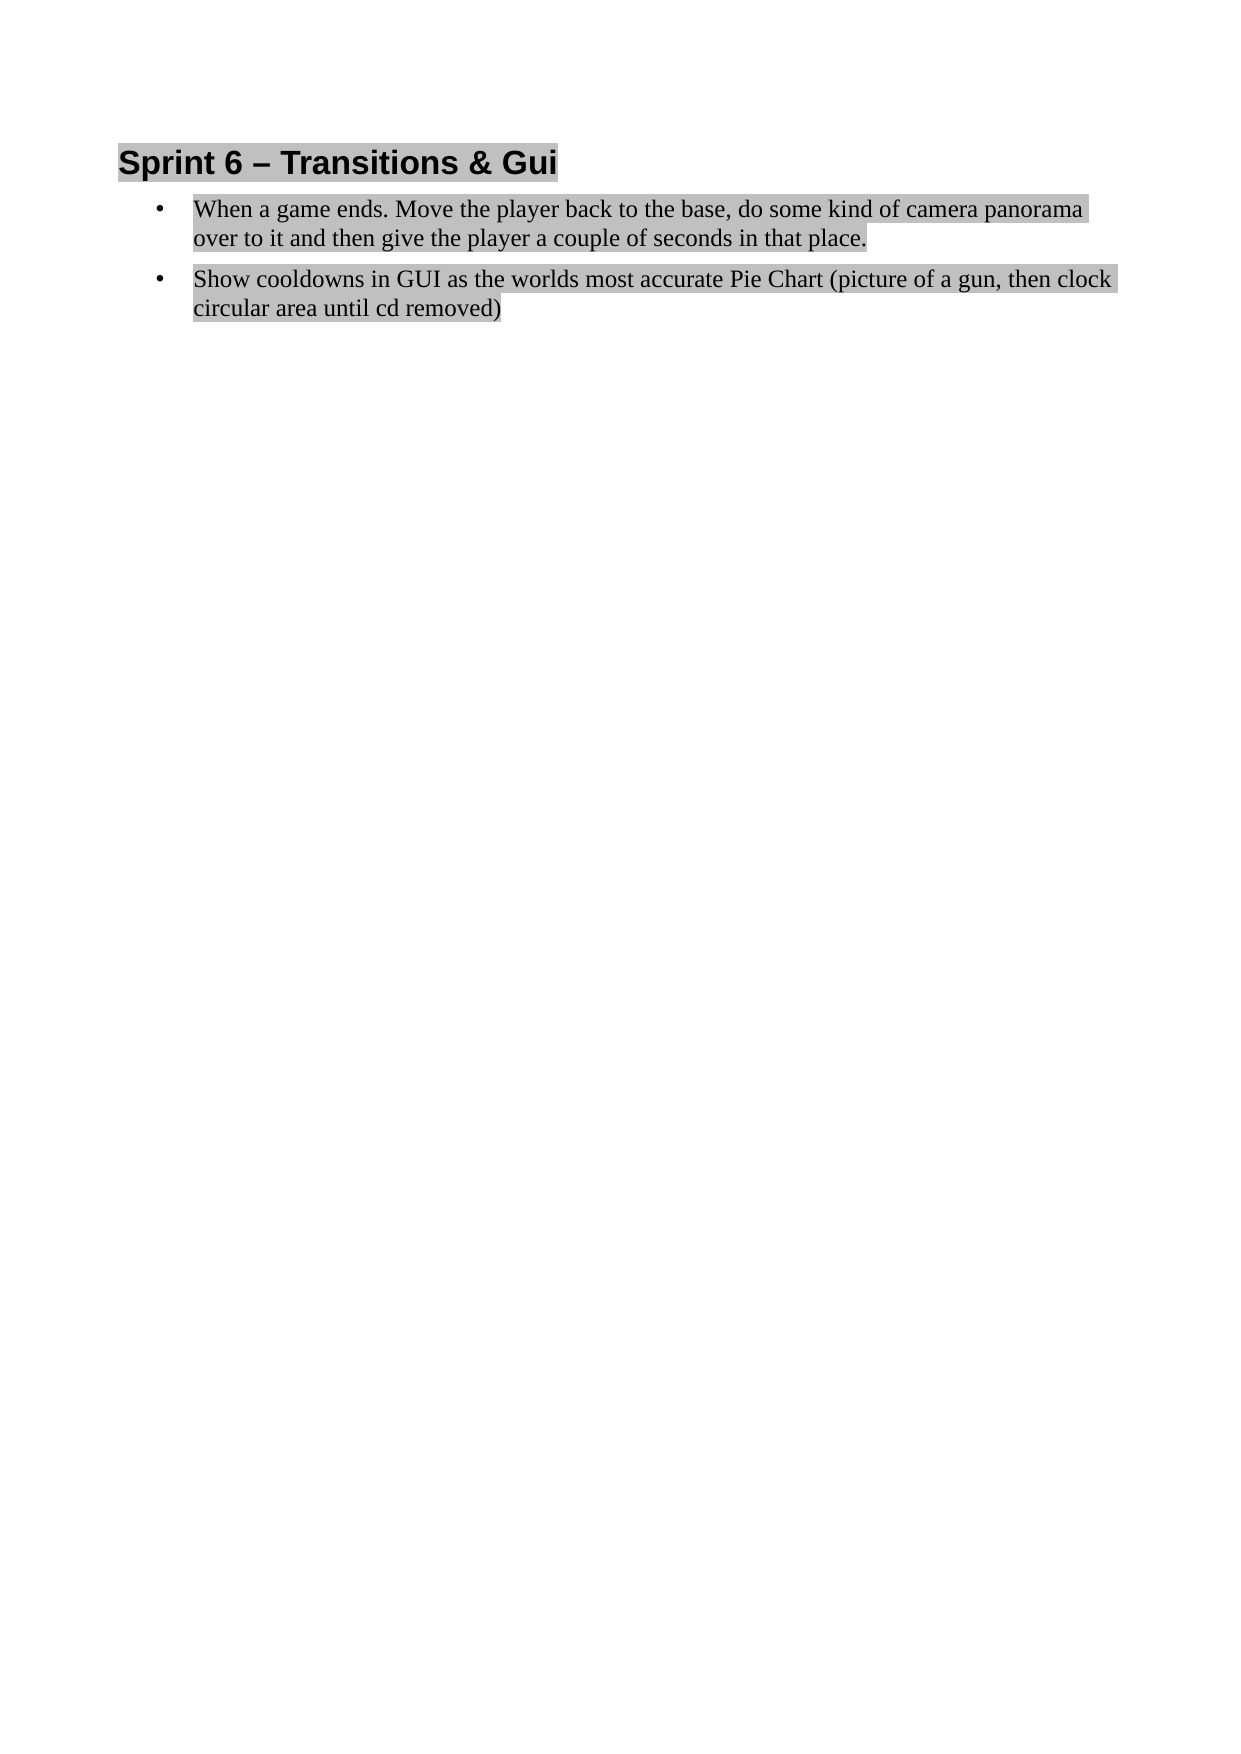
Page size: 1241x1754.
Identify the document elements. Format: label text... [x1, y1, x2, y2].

list When a game ends. Move the player back to the base, do some kind of camera panorama over to it and then give the player a couple of seconds in that place. [156, 194, 1122, 252]
list Show cooldowns in GUI as the worlds most accurate Pie Chart (picture of a gun, then clock circular area until cd removed) [156, 264, 1122, 322]
subtitle Sprint 6 – Transitions & Gui [118, 143, 1122, 182]
